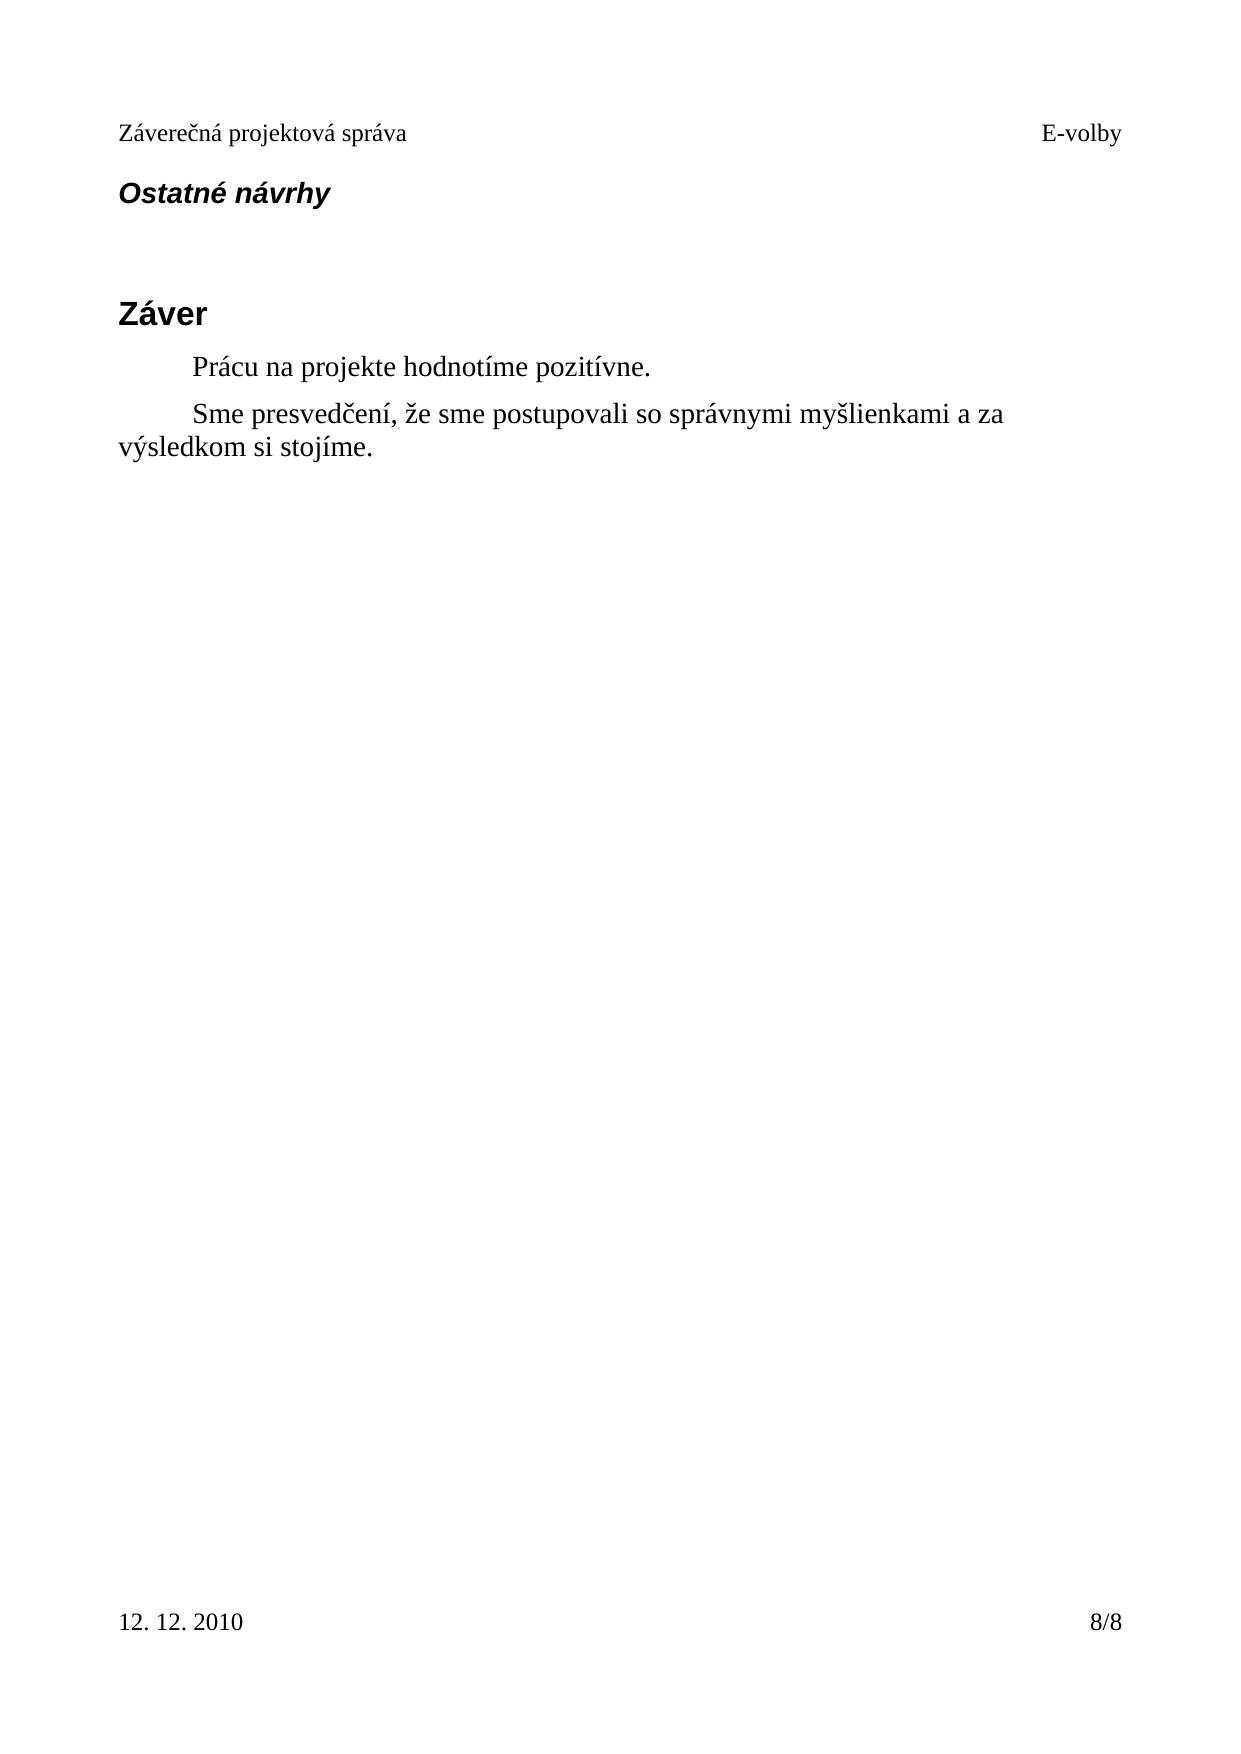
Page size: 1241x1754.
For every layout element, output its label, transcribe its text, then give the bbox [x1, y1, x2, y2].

subtitle Ostatné návrhy [118, 176, 1122, 210]
text Sme presvedčení, že sme postupovali so správnymi myšlienkami a za výsledkom si stojíme. [118, 396, 1122, 463]
subtitle Záver [118, 293, 1122, 332]
text Prácu na projekte hodnotíme pozitívne. [118, 344, 1122, 383]
